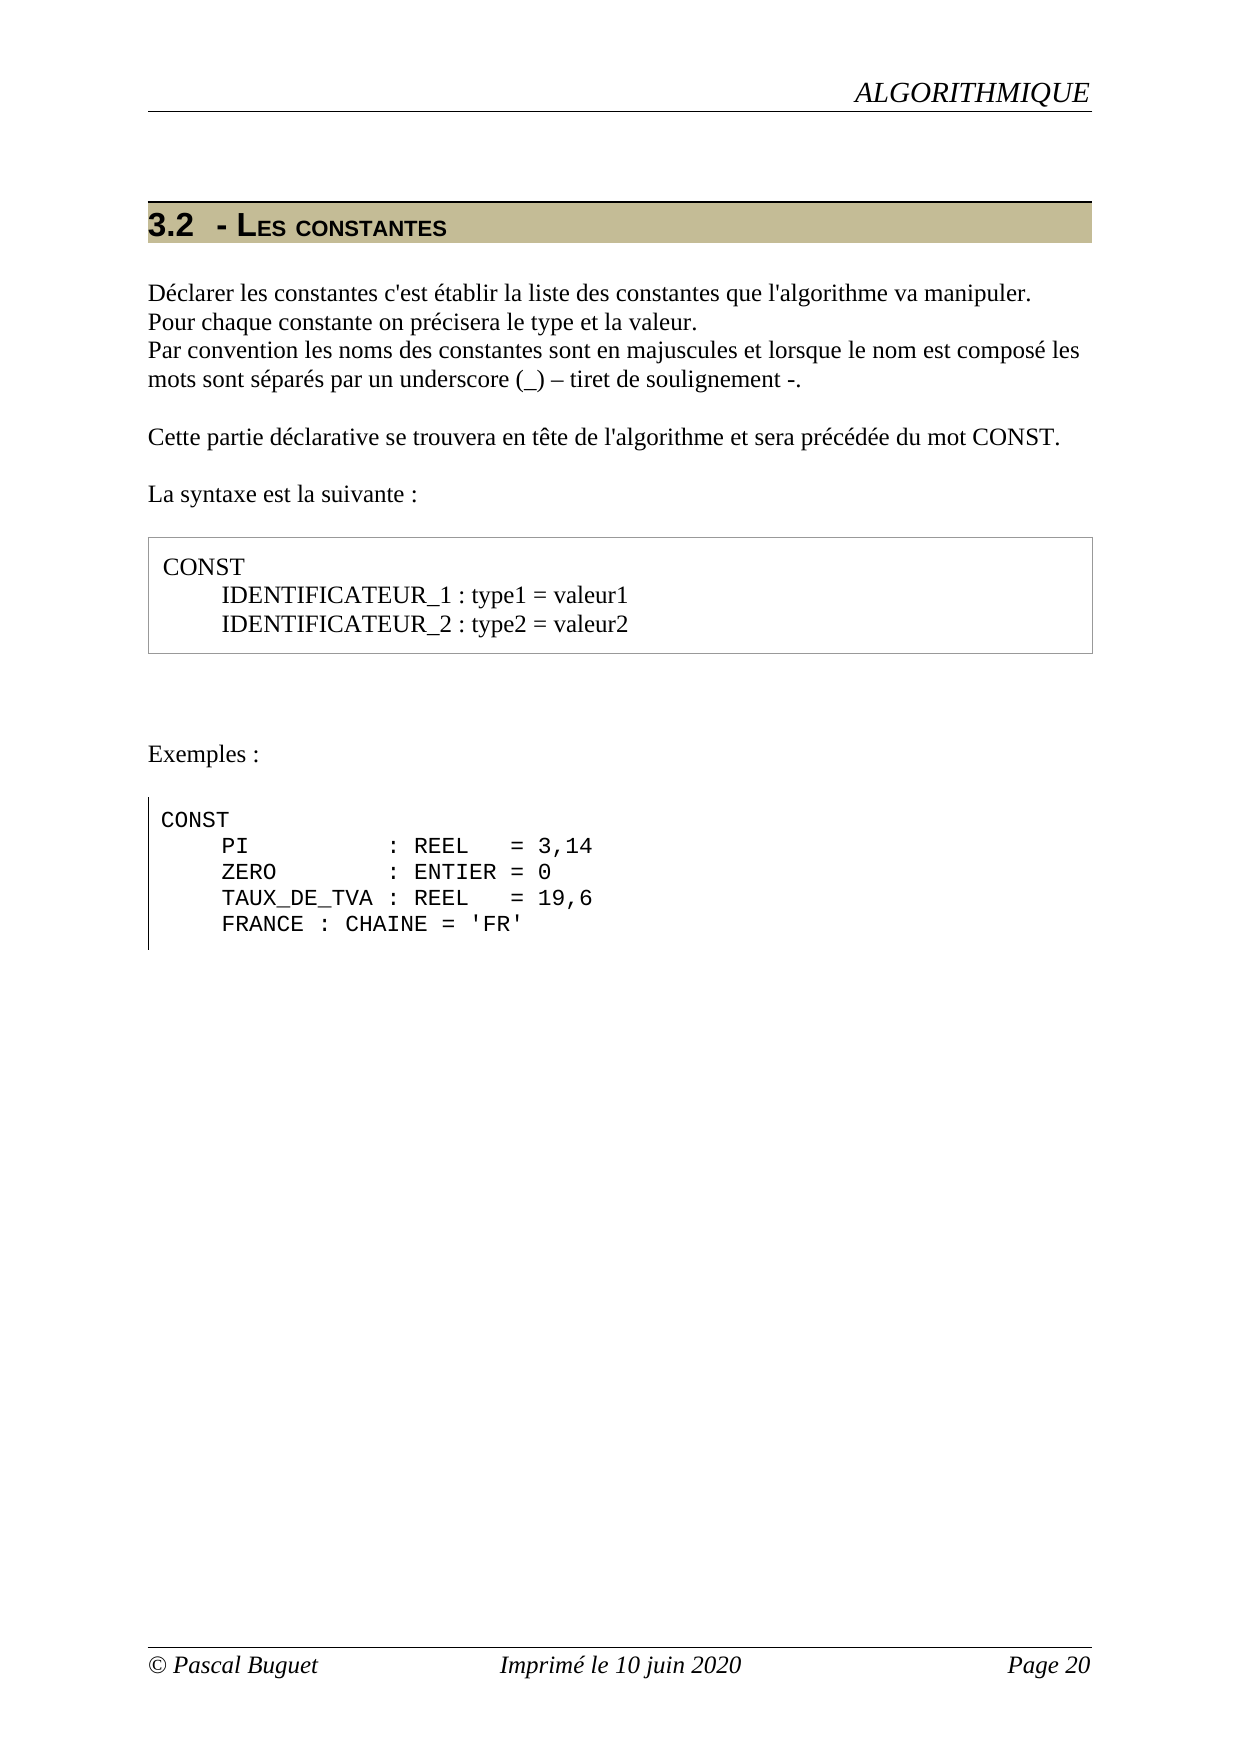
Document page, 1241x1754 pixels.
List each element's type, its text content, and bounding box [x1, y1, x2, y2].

text IDENTIFICATEUR_2 : type2 = valeur2 [149, 594, 1092, 653]
text IDENTIFICATEUR_1 : type1 = valeur1 [149, 566, 1092, 594]
text ZERO : ENTIER = 0 [149, 860, 1092, 886]
text Cette partie déclarative se trouvera en tête de l'algorithme et sera précédée du mot CONST. [148, 422, 1092, 451]
text FRANCE : CHAINE = 'FR' [149, 912, 1092, 950]
text TAUX_DE_TVA : REEL = 19,6 [149, 886, 1092, 912]
subtitle - Les constantes [148, 203, 1092, 243]
text CONST [149, 797, 1092, 834]
text La syntaxe est la suivante : [148, 479, 1092, 508]
text Déclarer les constantes c'est établir la liste des constantes que l'algorithme va manipuler. [148, 278, 1092, 307]
text Pour chaque constante on précisera le type et la valeur. [148, 307, 1092, 336]
text CONST [149, 538, 1092, 566]
text Exemples : [148, 739, 1092, 768]
text PI : REEL = 3,14 [149, 834, 1092, 860]
text Par convention les noms des constantes sont en majuscules et lorsque le nom est composé les mots sont séparés par un underscore (_) – tiret de soulignement -. [148, 336, 1092, 393]
